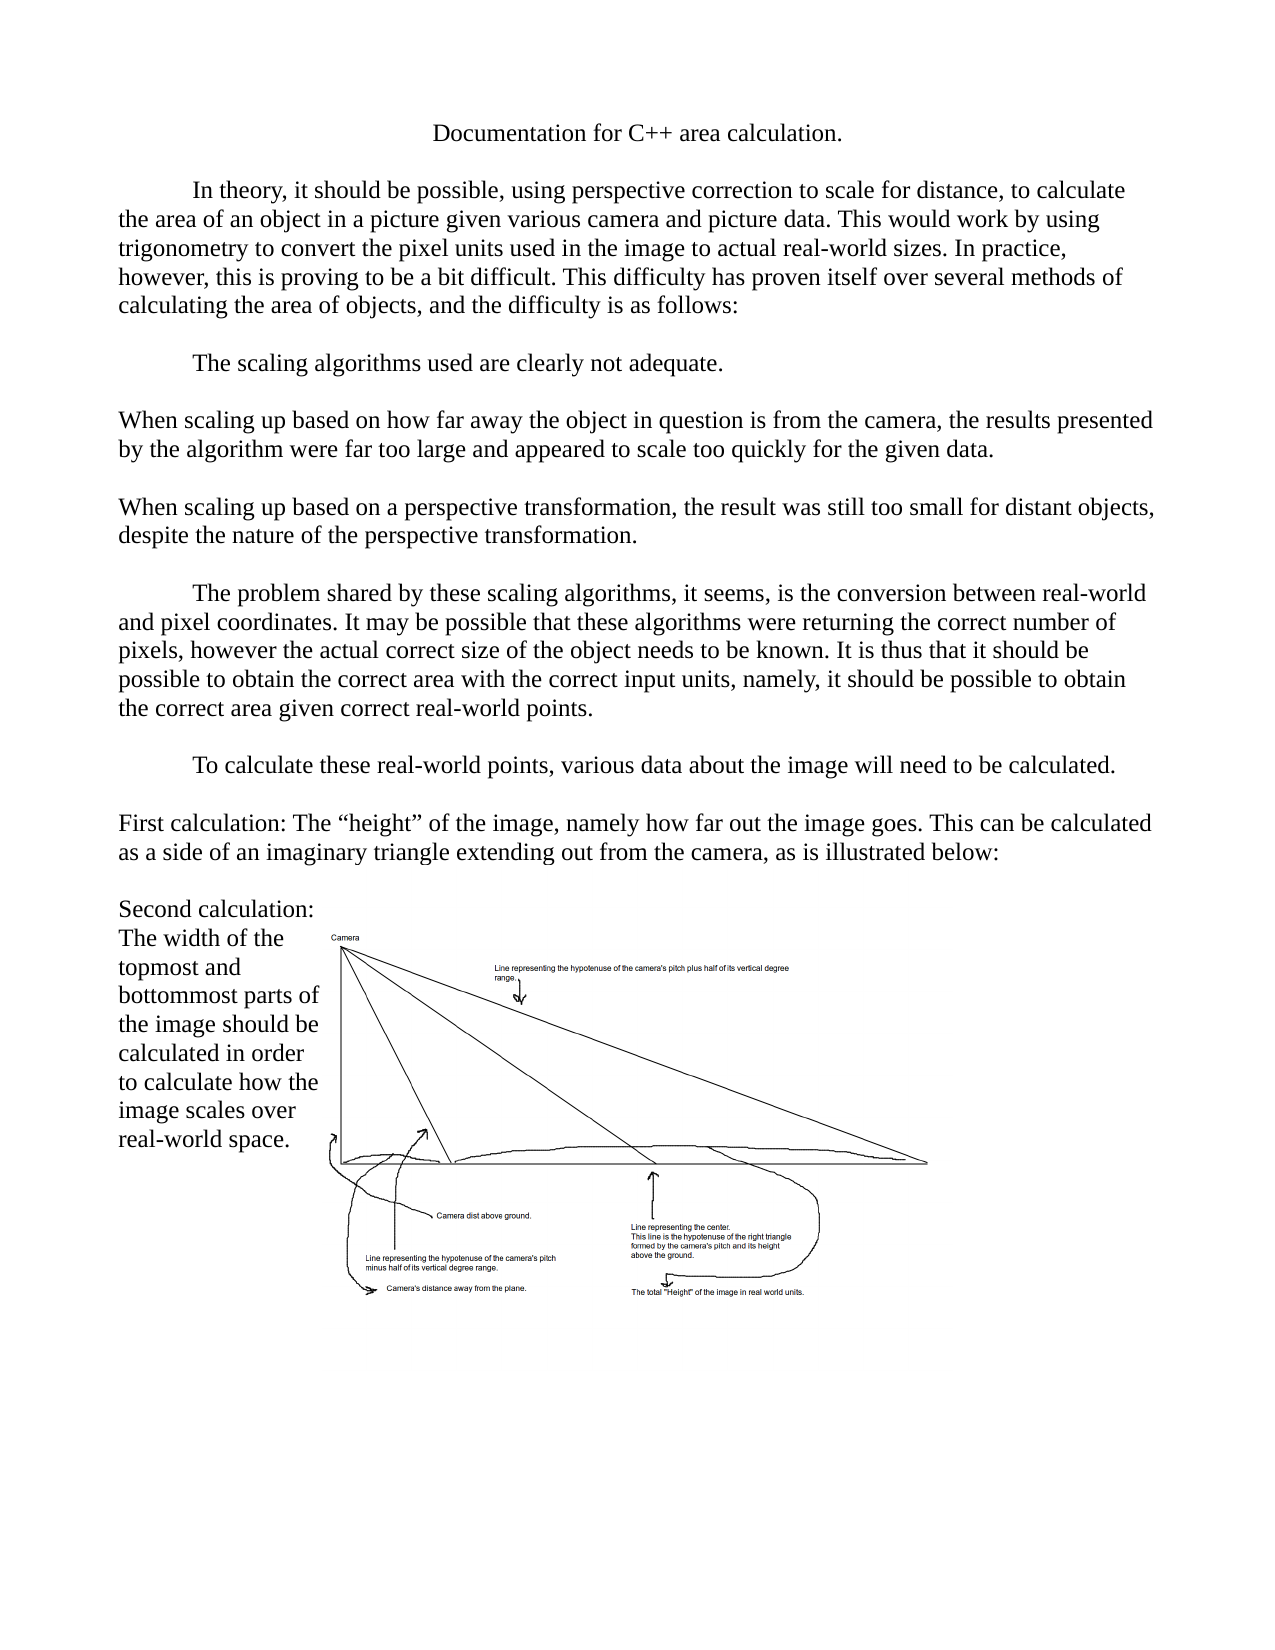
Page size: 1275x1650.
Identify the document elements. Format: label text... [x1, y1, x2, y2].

text When scaling up based on how far away the object in question is from the camera, the results presented by the algorithm were far too large and appeared to scale too quickly for the given data. [118, 406, 1157, 463]
text The problem shared by these scaling algorithms, it seems, is the conversion between real-world and pixel coordinates. It may be possible that these algorithms were returning the correct number of pixels, however the actual correct size of the object needs to be known. It is thus that it should be possible to obtain the correct area with the correct input units, namely, it should be possible to obtain the correct area given correct real-world points. [118, 578, 1157, 722]
text The scaling algorithms used are clearly not adequate. [118, 348, 1157, 377]
text First calculation: The “height” of the image, namely how far out the image goes. This can be calculated as a side of an imaginary triangle extending out from the camera, as is illustrated below: [118, 808, 1157, 866]
text [954, 894, 1157, 923]
text Documentation for C++ area calculation. [118, 118, 1157, 147]
text The width of the topmost and bottommost parts of the image should be calculated in order to calculate how the image scales over real-world space. [118, 923, 322, 1153]
text In theory, it should be possible, using perspective correction to scale for distance, to calculate the area of an object in a picture given various camera and picture data. This would work by using trigonometry to convert the pixel units used in the image to actual real-world sizes. In practice, however, this is proving to be a bit difficult. This difficulty has proven itself over several methods of calculating the area of objects, and the difficulty is as follows: [118, 176, 1157, 319]
picture [322, 865, 954, 1371]
text [954, 923, 1157, 1153]
text To calculate these real-world points, various data about the image will need to be calculated. [118, 751, 1157, 779]
text When scaling up based on a perspective transformation, the result was still too small for distant objects, despite the nature of the perspective transformation. [118, 492, 1157, 549]
text Second calculation: [118, 894, 322, 923]
